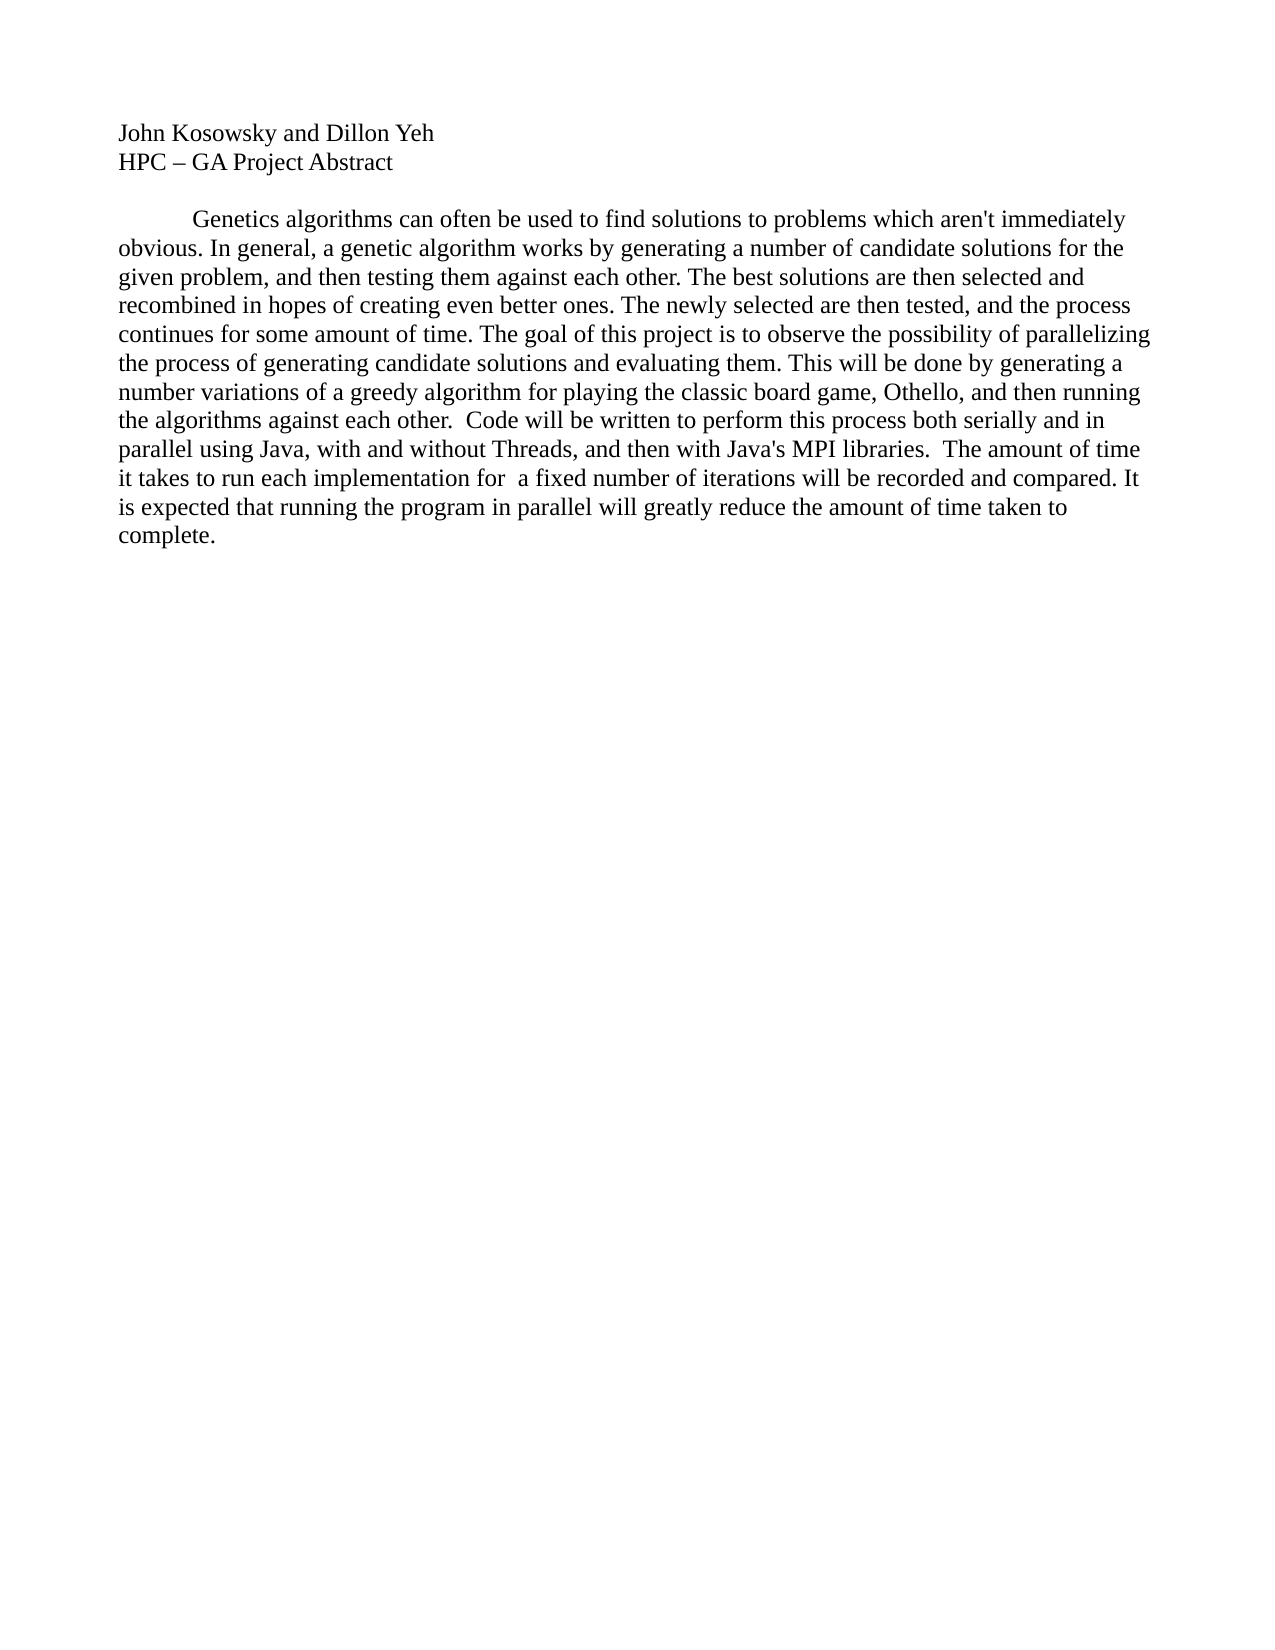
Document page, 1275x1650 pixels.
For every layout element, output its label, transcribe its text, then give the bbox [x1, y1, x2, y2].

text HPC – GA Project Abstract [118, 147, 1157, 176]
text John Kosowsky and Dillon Yeh [118, 118, 1157, 147]
text Genetics algorithms can often be used to find solutions to problems which aren't immediately obvious. In general, a genetic algorithm works by generating a number of candidate solutions for the given problem, and then testing them against each other. The best solutions are then selected and recombined in hopes of creating even better ones. The newly selected are then tested, and the process continues for some amount of time. The goal of this project is to observe the possibility of parallelizing the process of generating candidate solutions and evaluating them. This will be done by generating a number variations of a greedy algorithm for playing the classic board game, Othello, and then running the algorithms against each other. Code will be written to perform this process both serially and in parallel using Java, with and without Threads, and then with Java's MPI libraries. The amount of time it takes to run each implementation for a fixed number of iterations will be recorded and compared. It is expected that running the program in parallel will greatly reduce the amount of time taken to complete. [118, 204, 1157, 549]
